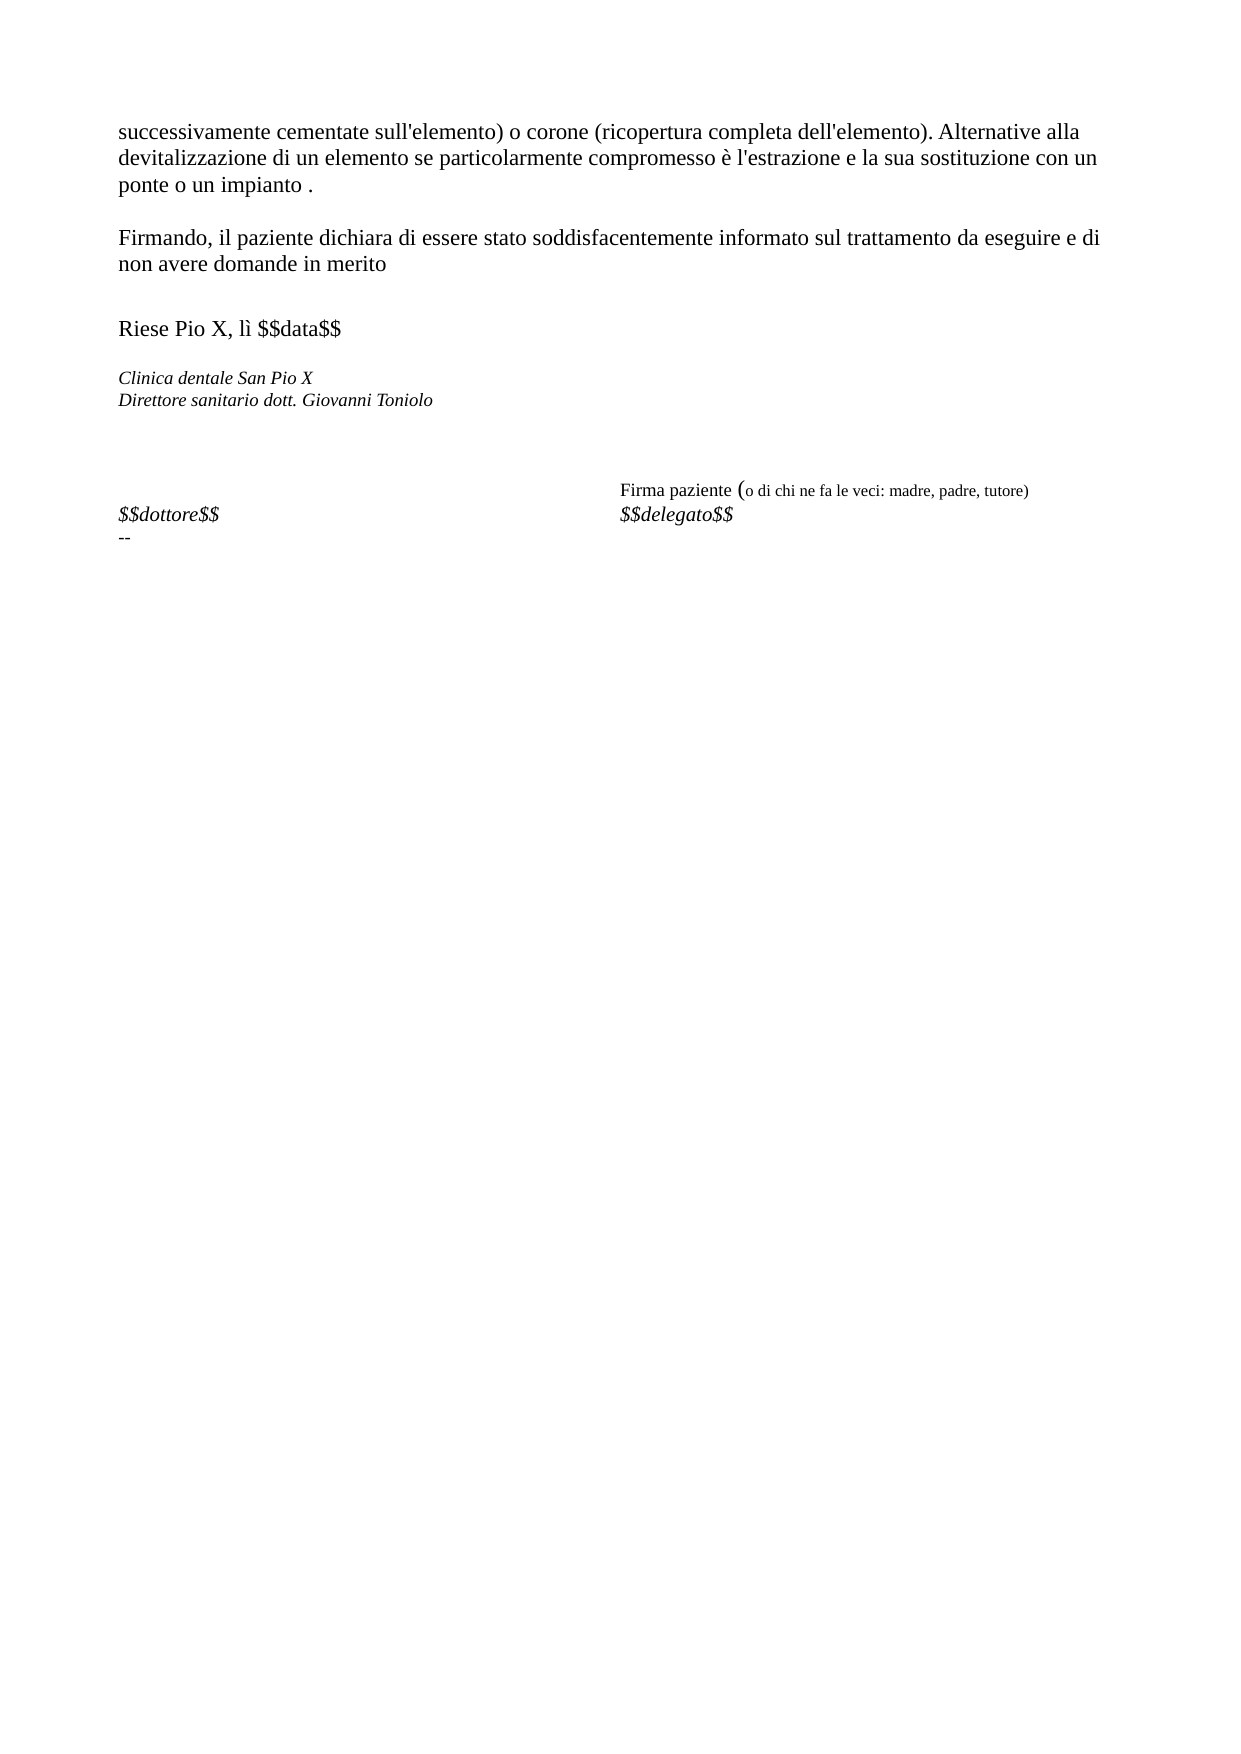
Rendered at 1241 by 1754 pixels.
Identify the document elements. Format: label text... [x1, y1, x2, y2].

text $$dottore$$ $$delegato$$ [118, 501, 1122, 526]
text successivamente cementate sull'elemento) o corone (ricopertura completa dell'elemento). Alternative alla devitalizzazione di un elemento se particolarmente compromesso è l'estrazione e la sua sostituzione con un ponte o un impianto . [118, 118, 1122, 197]
text Clinica dentale San Pio X [118, 367, 1122, 389]
text Firma paziente (o di chi ne fa le veci: madre, padre, tutore) [118, 475, 1122, 501]
text Direttore sanitario dott. Giovanni Toniolo [118, 389, 1122, 410]
text Riese Pio X, lì $$data$$ [118, 314, 1122, 341]
text -- [118, 526, 1122, 547]
text Firmando, il paziente dichiara di essere stato soddisfacentemente informato sul trattamento da eseguire e di non avere domande in merito [118, 223, 1122, 276]
